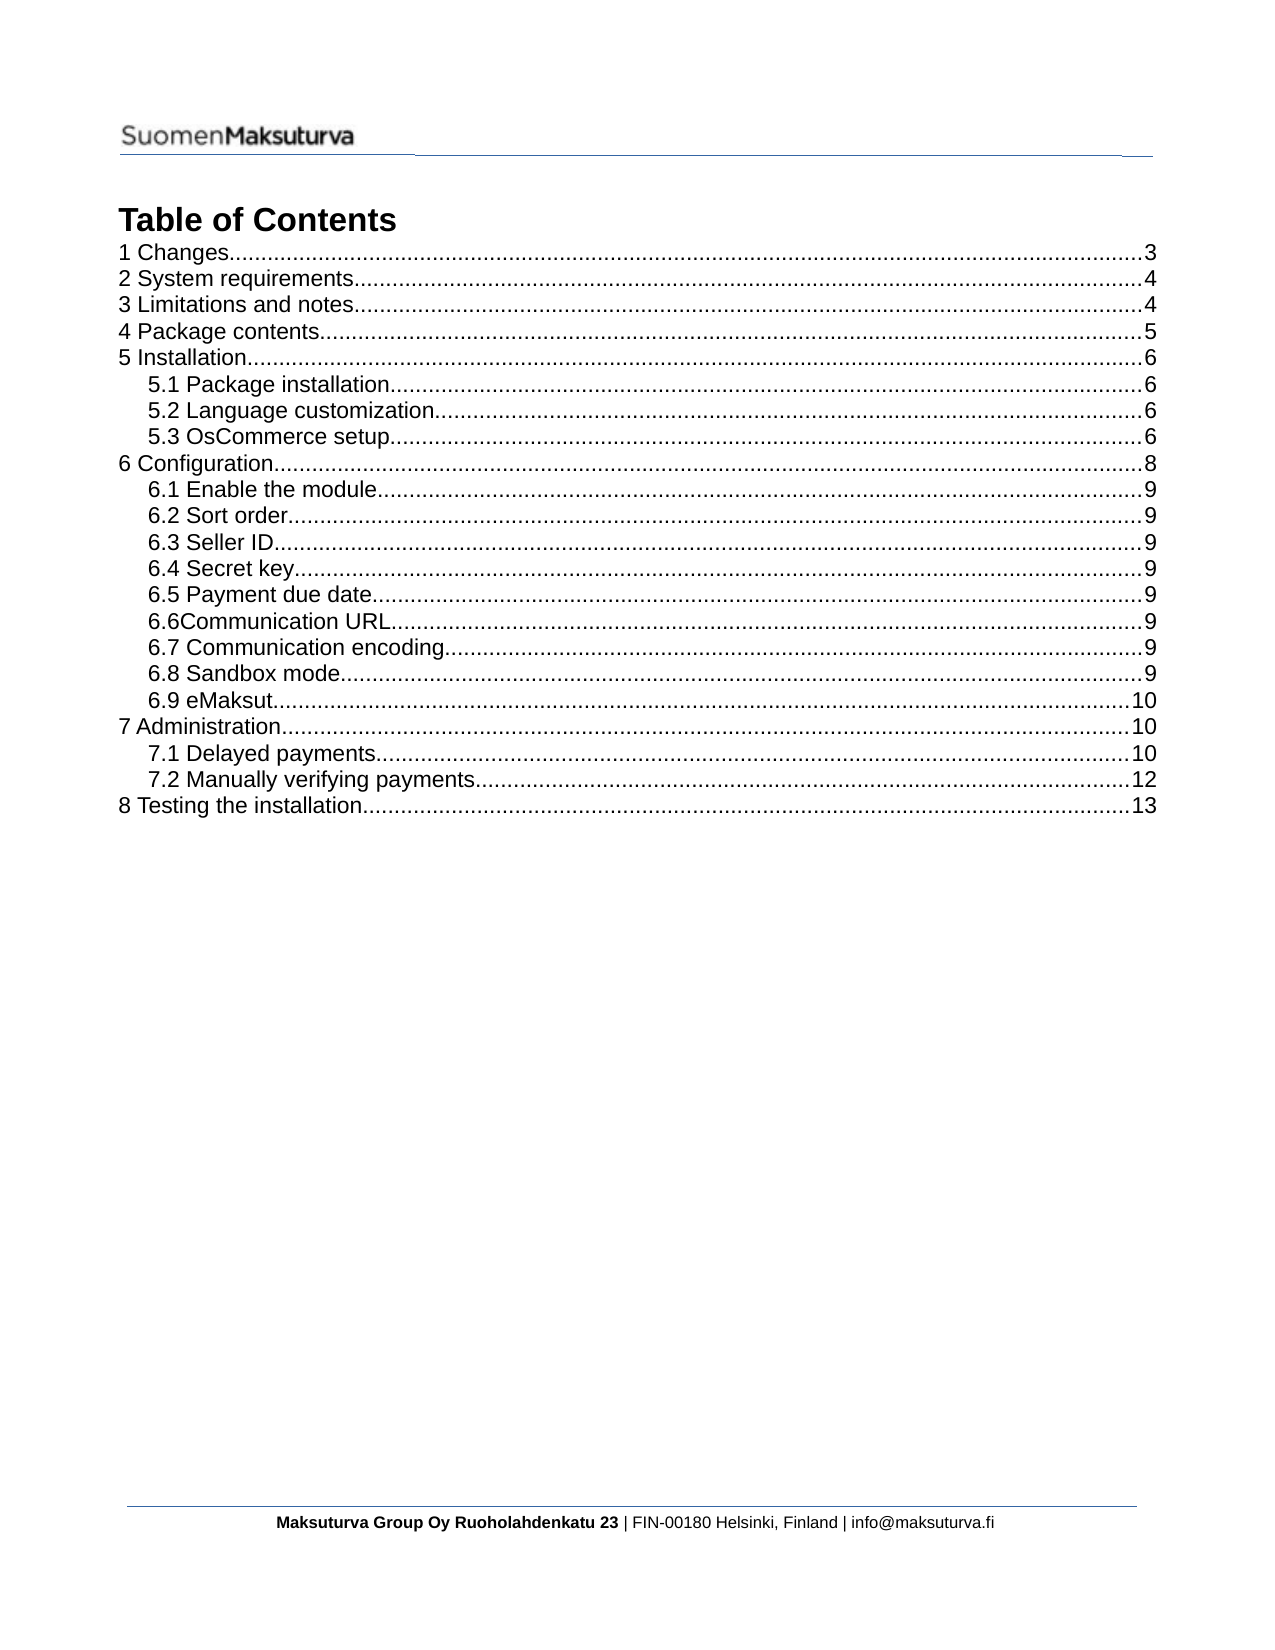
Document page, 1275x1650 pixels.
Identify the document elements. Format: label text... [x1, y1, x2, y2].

subtitle Table of Contents [118, 200, 1157, 239]
text 2 System requirements 4 [118, 265, 1157, 291]
text 5.1 Package installation 6 [148, 371, 1157, 397]
text 6.4 Secret key 9 [148, 555, 1157, 581]
text 1 Changes 3 [118, 239, 1157, 265]
text 7.1 Delayed payments 10 [148, 739, 1157, 766]
text 7.2 Manually verifying payments 12 [148, 766, 1157, 792]
text 6.1 Enable the module 9 [148, 476, 1157, 502]
text 6.6Communication URL 9 [148, 608, 1157, 634]
text 5.3 OsCommerce setup 6 [148, 423, 1157, 449]
text 6.3 Seller ID 9 [148, 529, 1157, 555]
text 5.2 Language customization 6 [148, 397, 1157, 423]
text 6.7 Communication encoding 9 [148, 634, 1157, 660]
text 6.9 eMaksut 10 [148, 687, 1157, 713]
text 6.8 Sandbox mode 9 [148, 660, 1157, 687]
text 4 Package contents 5 [118, 318, 1157, 344]
text 6 Configuration 8 [118, 449, 1157, 476]
text 3 Limitations and notes 4 [118, 291, 1157, 318]
text 6.5 Payment due date 9 [148, 581, 1157, 608]
text 6.2 Sort order 9 [148, 502, 1157, 529]
picture [120, 124, 358, 147]
text 7 Administration 10 [118, 713, 1157, 739]
text 8 Testing the installation 13 [118, 792, 1157, 818]
text 5 Installation 6 [118, 344, 1157, 371]
